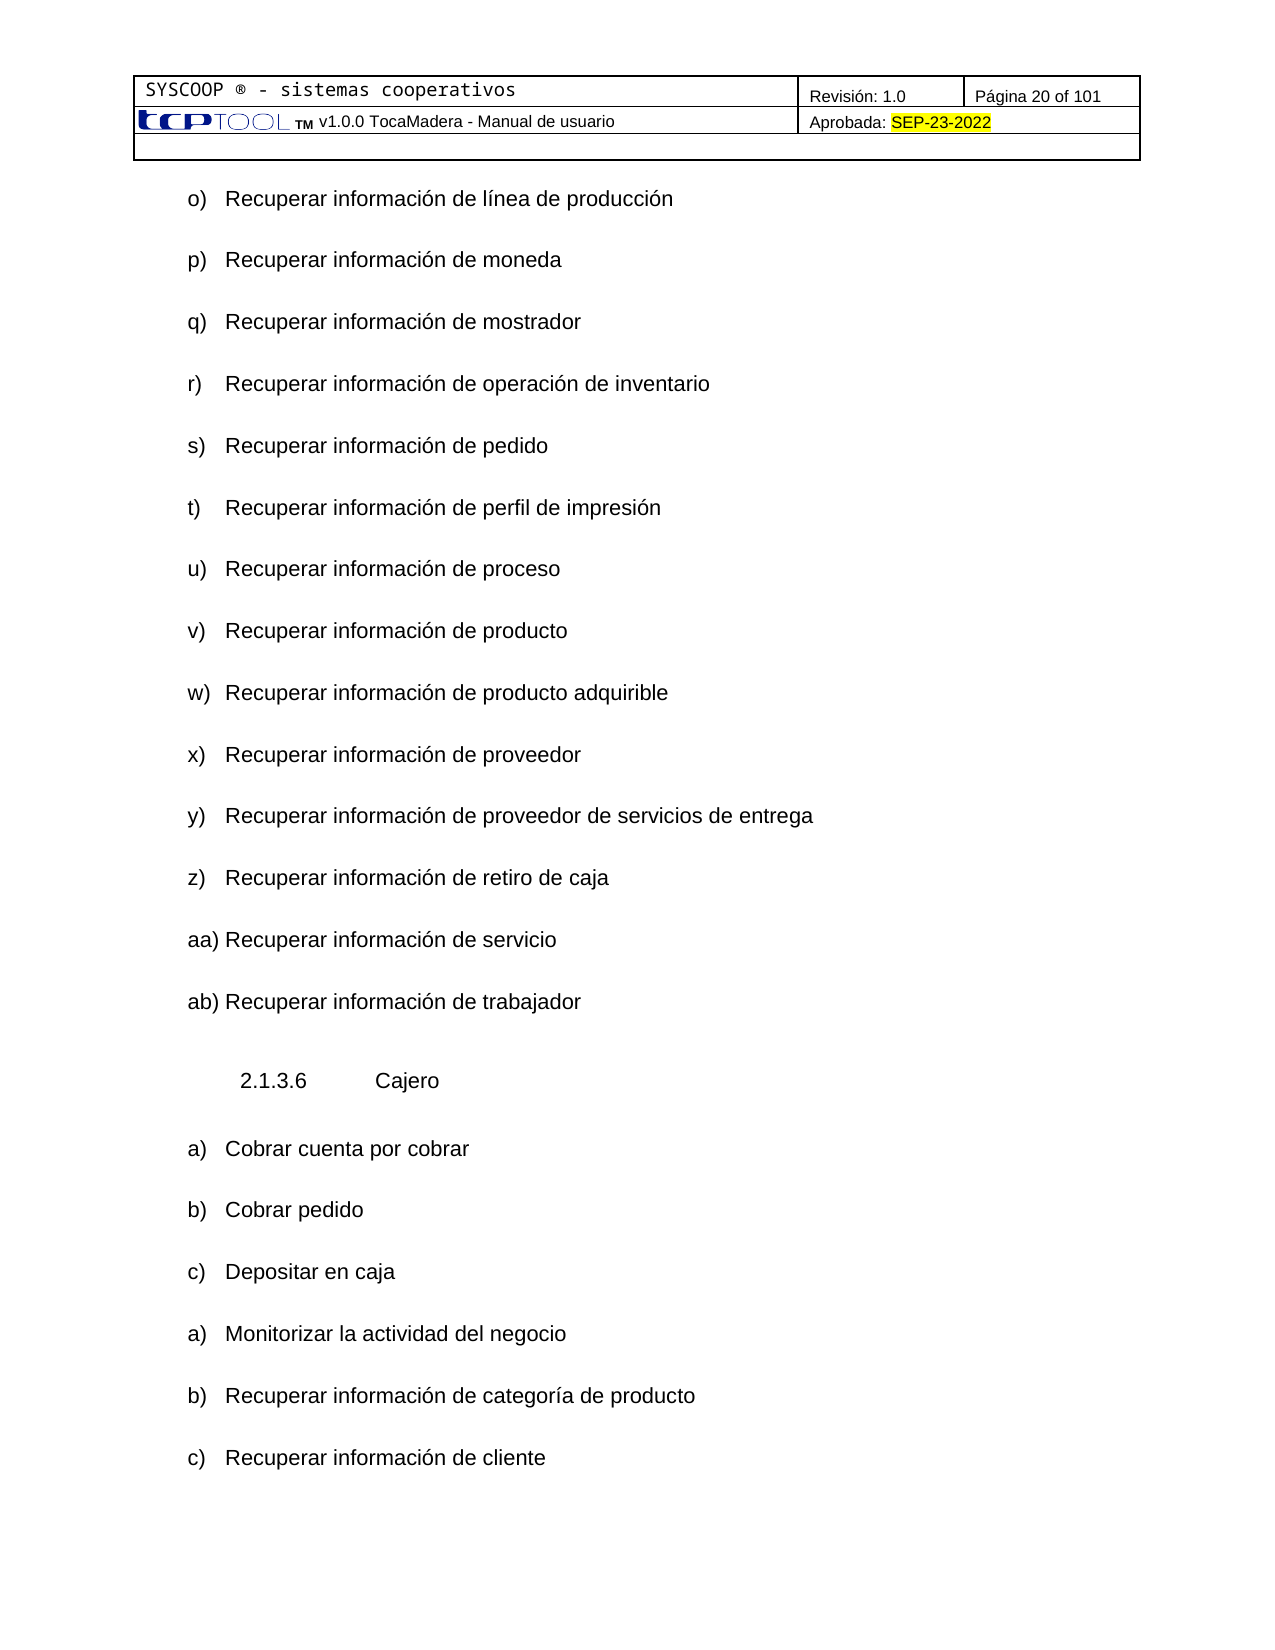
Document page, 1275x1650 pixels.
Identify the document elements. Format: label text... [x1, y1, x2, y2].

list Recuperar información de mostrador [187, 309, 1125, 334]
list Recuperar información de producto [187, 618, 1125, 643]
list Recuperar información de categoría de producto [187, 1383, 1125, 1408]
list Recuperar información de trabajador [187, 989, 1125, 1014]
list Recuperar información de proceso [187, 556, 1125, 581]
list Monitorizar la actividad del negocio [187, 1321, 1125, 1346]
list Depositar en caja [187, 1259, 1125, 1284]
list Cobrar cuenta por cobrar [187, 1136, 1125, 1161]
list Recuperar información de proveedor [187, 742, 1125, 767]
list Cobrar pedido [187, 1197, 1125, 1223]
list Recuperar información de servicio [187, 927, 1125, 952]
picture [138, 110, 290, 130]
list Recuperar información de operación de inventario [187, 371, 1125, 396]
list Recuperar información de producto adquirible [187, 680, 1125, 705]
list Recuperar información de línea de producción [187, 186, 1125, 211]
list Recuperar información de retiro de caja [187, 865, 1125, 890]
list Recuperar información de perfil de impresión [187, 494, 1125, 520]
list Recuperar información de pedido [187, 433, 1125, 458]
list Recuperar información de proveedor de servicios de entrega [187, 803, 1125, 828]
subtitle Cajero [240, 1068, 1125, 1094]
list Recuperar información de moneda [187, 247, 1125, 273]
list Recuperar información de cliente [187, 1444, 1125, 1470]
